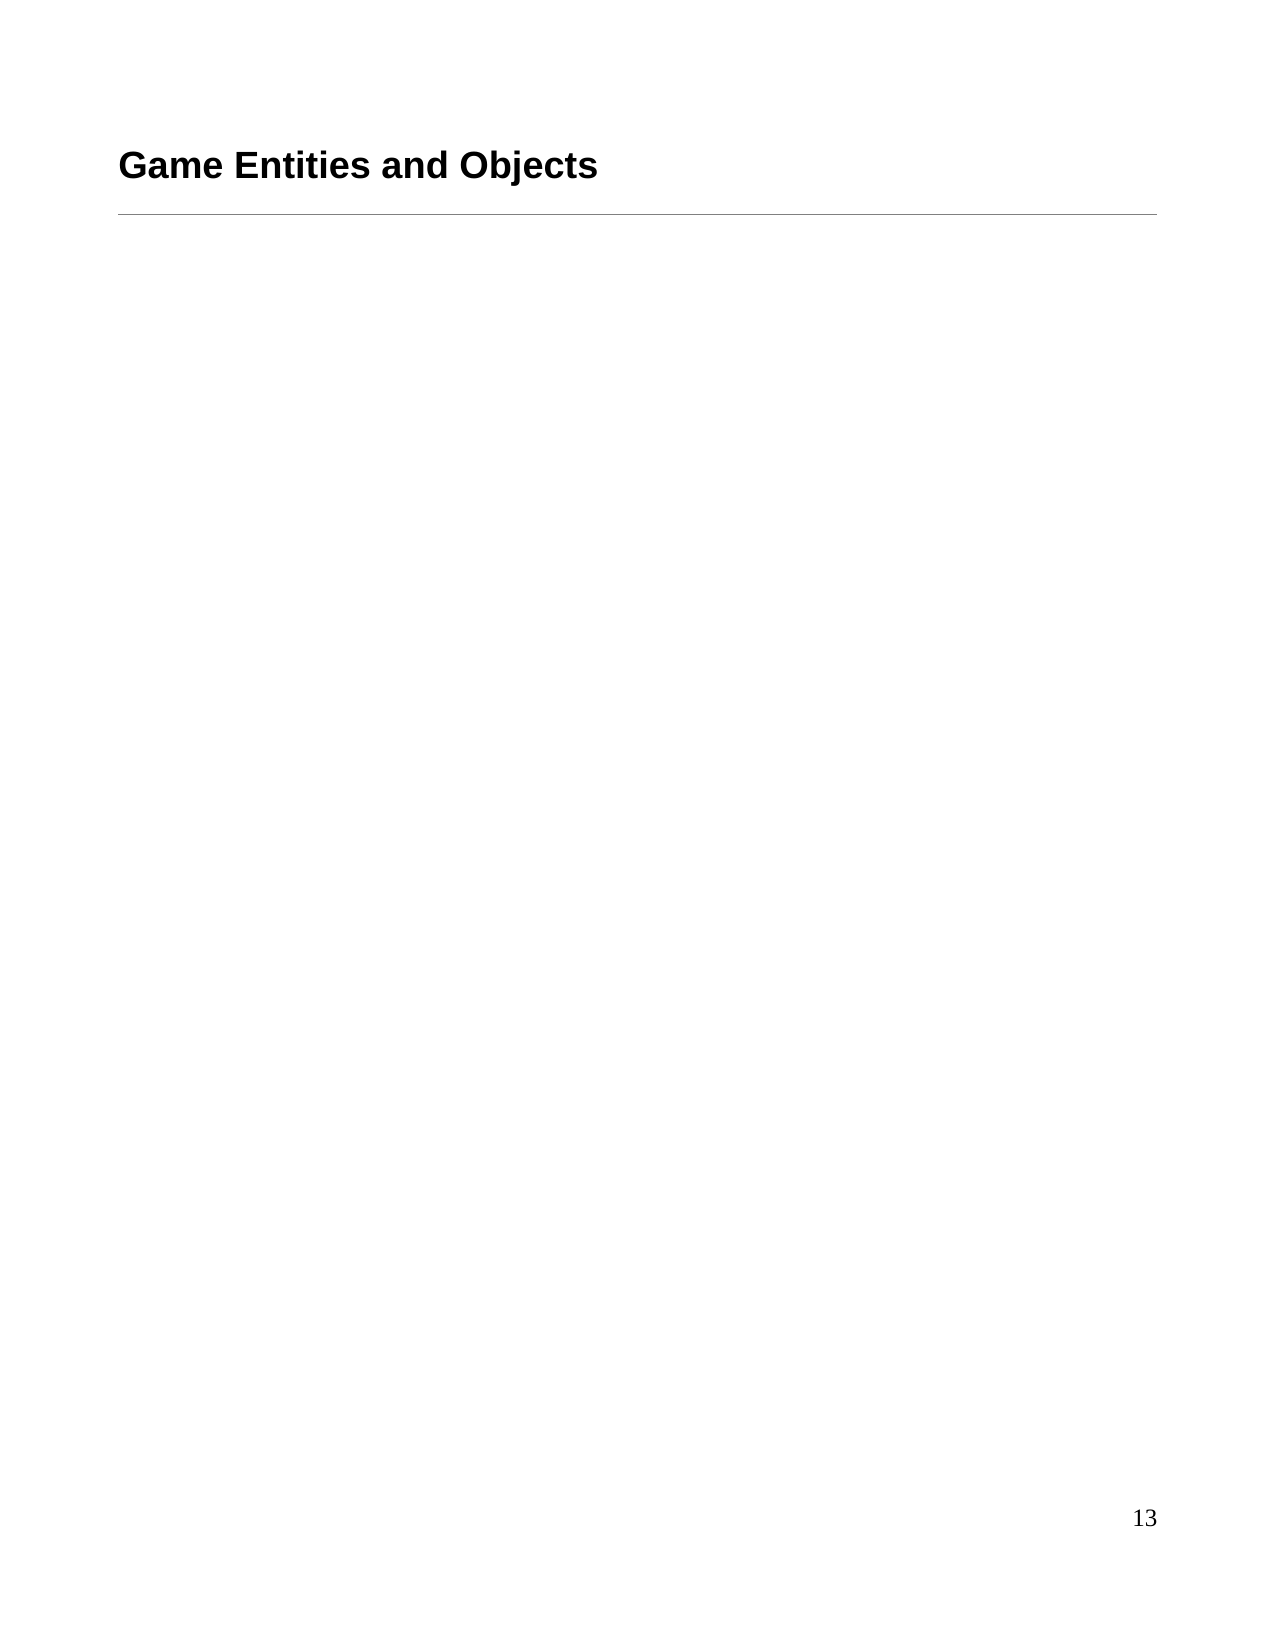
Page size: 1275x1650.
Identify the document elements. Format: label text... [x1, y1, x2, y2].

subtitle Game Entities and Objects [118, 143, 1157, 187]
